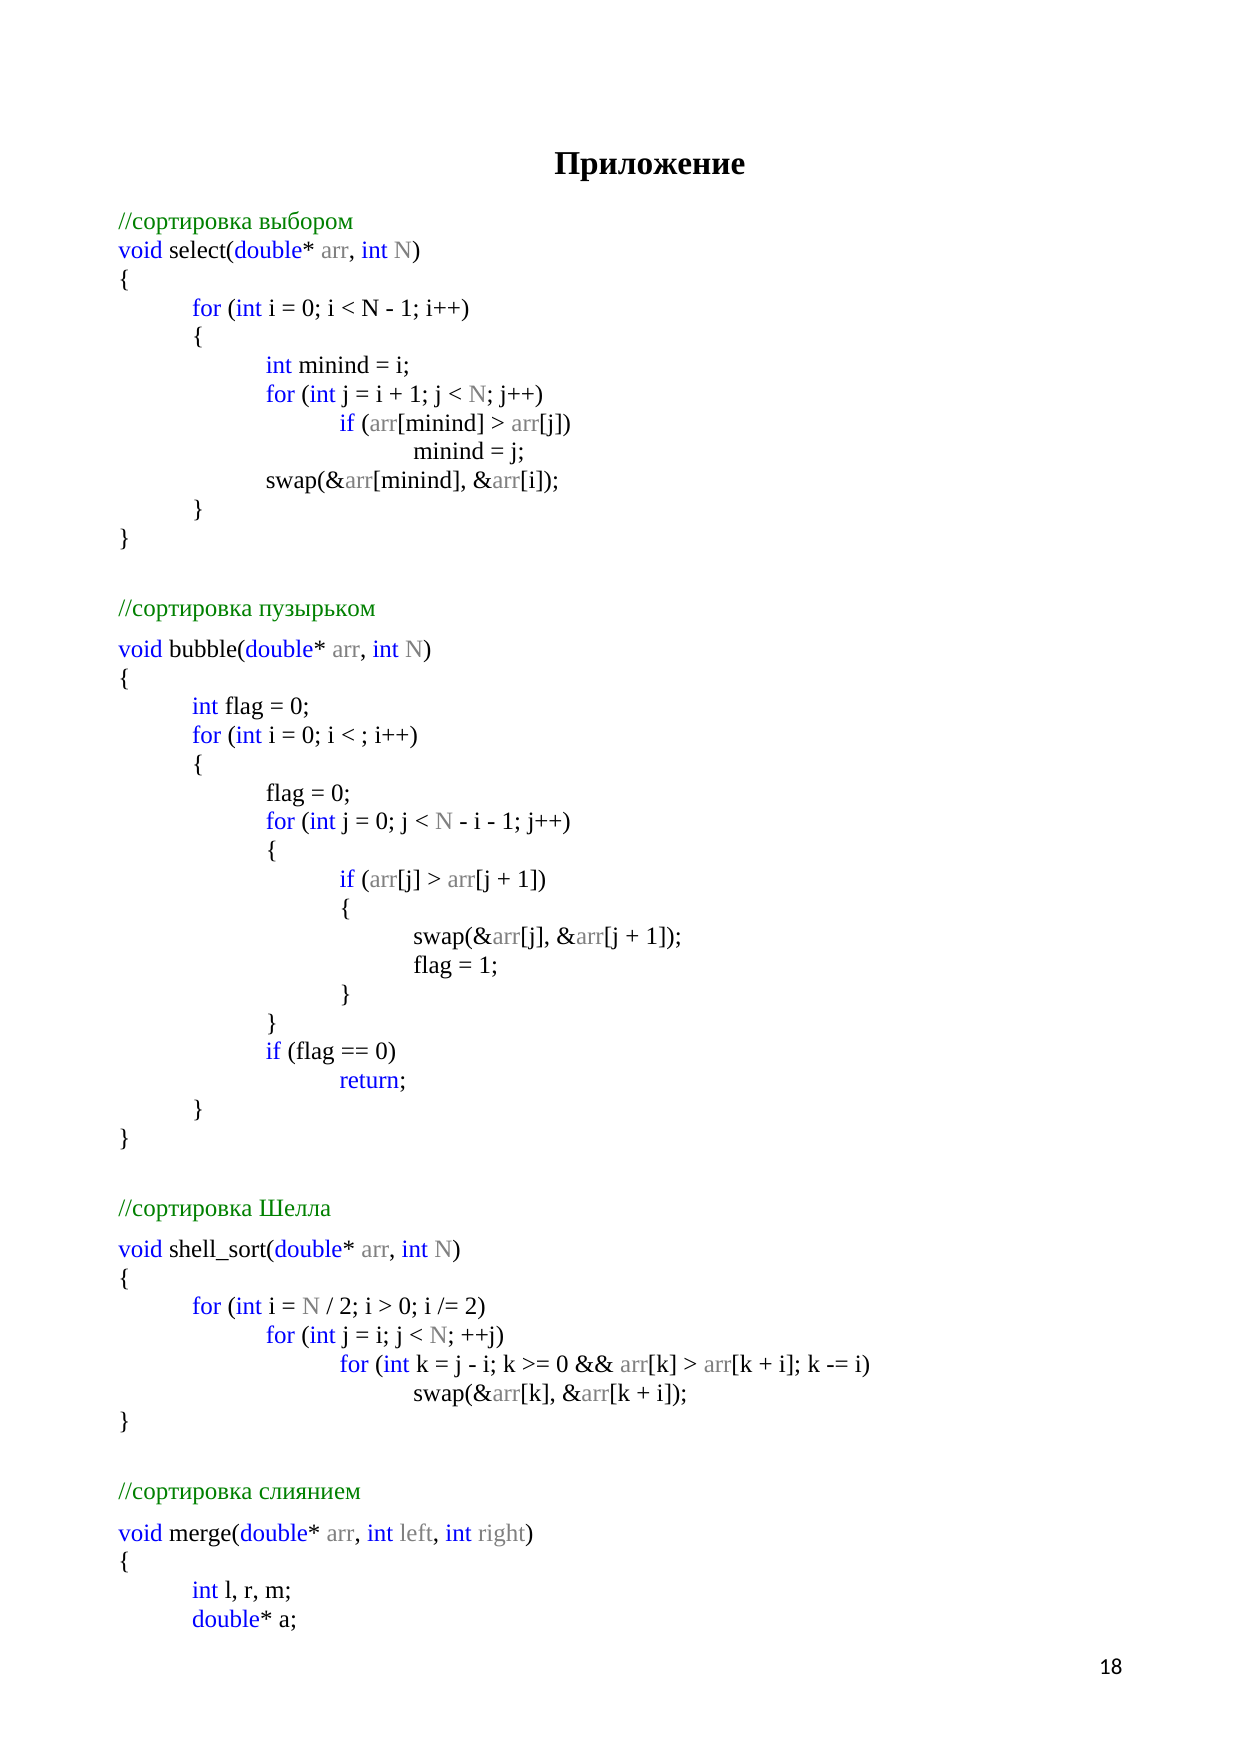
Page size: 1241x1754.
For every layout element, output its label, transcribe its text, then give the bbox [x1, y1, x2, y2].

text for (int j = i + 1; j < N; j++) [118, 379, 1122, 408]
text if (arr[minind] > arr[j]) [118, 408, 1122, 436]
text swap(&arr[k], &arr[k + i]); [118, 1378, 1122, 1406]
text } [118, 494, 1122, 523]
text int minind = i; [118, 350, 1122, 379]
text } [118, 979, 1122, 1008]
text //сортировка пузырьком [118, 593, 1122, 621]
text } [118, 1094, 1122, 1123]
text if (arr[j] > arr[j + 1]) [118, 864, 1122, 893]
text } [118, 1406, 1122, 1435]
text for (int i = N / 2; i > 0; i /= 2) [118, 1291, 1122, 1320]
text for (int j = i; j < N; ++j) [118, 1320, 1122, 1349]
text { [118, 1263, 1122, 1291]
text int l, r, m; [118, 1575, 1122, 1604]
text //сортировка выбором [118, 206, 1122, 235]
text swap(&arr[minind], &arr[i]); [118, 465, 1122, 494]
text int flag = 0; [118, 691, 1122, 720]
text } [118, 1008, 1122, 1036]
text void select(double* arr, int N) [118, 235, 1122, 264]
text flag = 0; [118, 778, 1122, 806]
text { [118, 264, 1122, 293]
text return; [118, 1065, 1122, 1094]
text { [118, 835, 1122, 864]
text if (flag == 0) [118, 1036, 1122, 1065]
text { [118, 663, 1122, 691]
text for (int i = 0; i < N - 1; i++) [118, 293, 1122, 321]
text flag = 1; [118, 950, 1122, 979]
subtitle Приложение [118, 143, 1122, 181]
text //сортировка слиянием [118, 1476, 1122, 1505]
text for (int j = 0; j < N - i - 1; j++) [118, 806, 1122, 835]
text void shell_sort(double* arr, int N) [118, 1234, 1122, 1263]
text for (int k = j - i; k >= 0 && arr[k] > arr[k + i]; k -= i) [118, 1349, 1122, 1378]
text { [118, 1546, 1122, 1575]
text swap(&arr[j], &arr[j + 1]); [118, 921, 1122, 950]
text } [118, 1123, 1122, 1151]
text minind = j; [118, 436, 1122, 465]
text } [118, 523, 1122, 551]
text { [118, 749, 1122, 778]
text void merge(double* arr, int left, int right) [118, 1518, 1122, 1546]
text for (int i = 0; i < ; i++) [118, 720, 1122, 749]
text { [118, 321, 1122, 350]
text void bubble(double* arr, int N) [118, 634, 1122, 663]
text { [118, 893, 1122, 921]
text //сортировка Шелла [118, 1193, 1122, 1221]
text double* a; [118, 1604, 1122, 1633]
